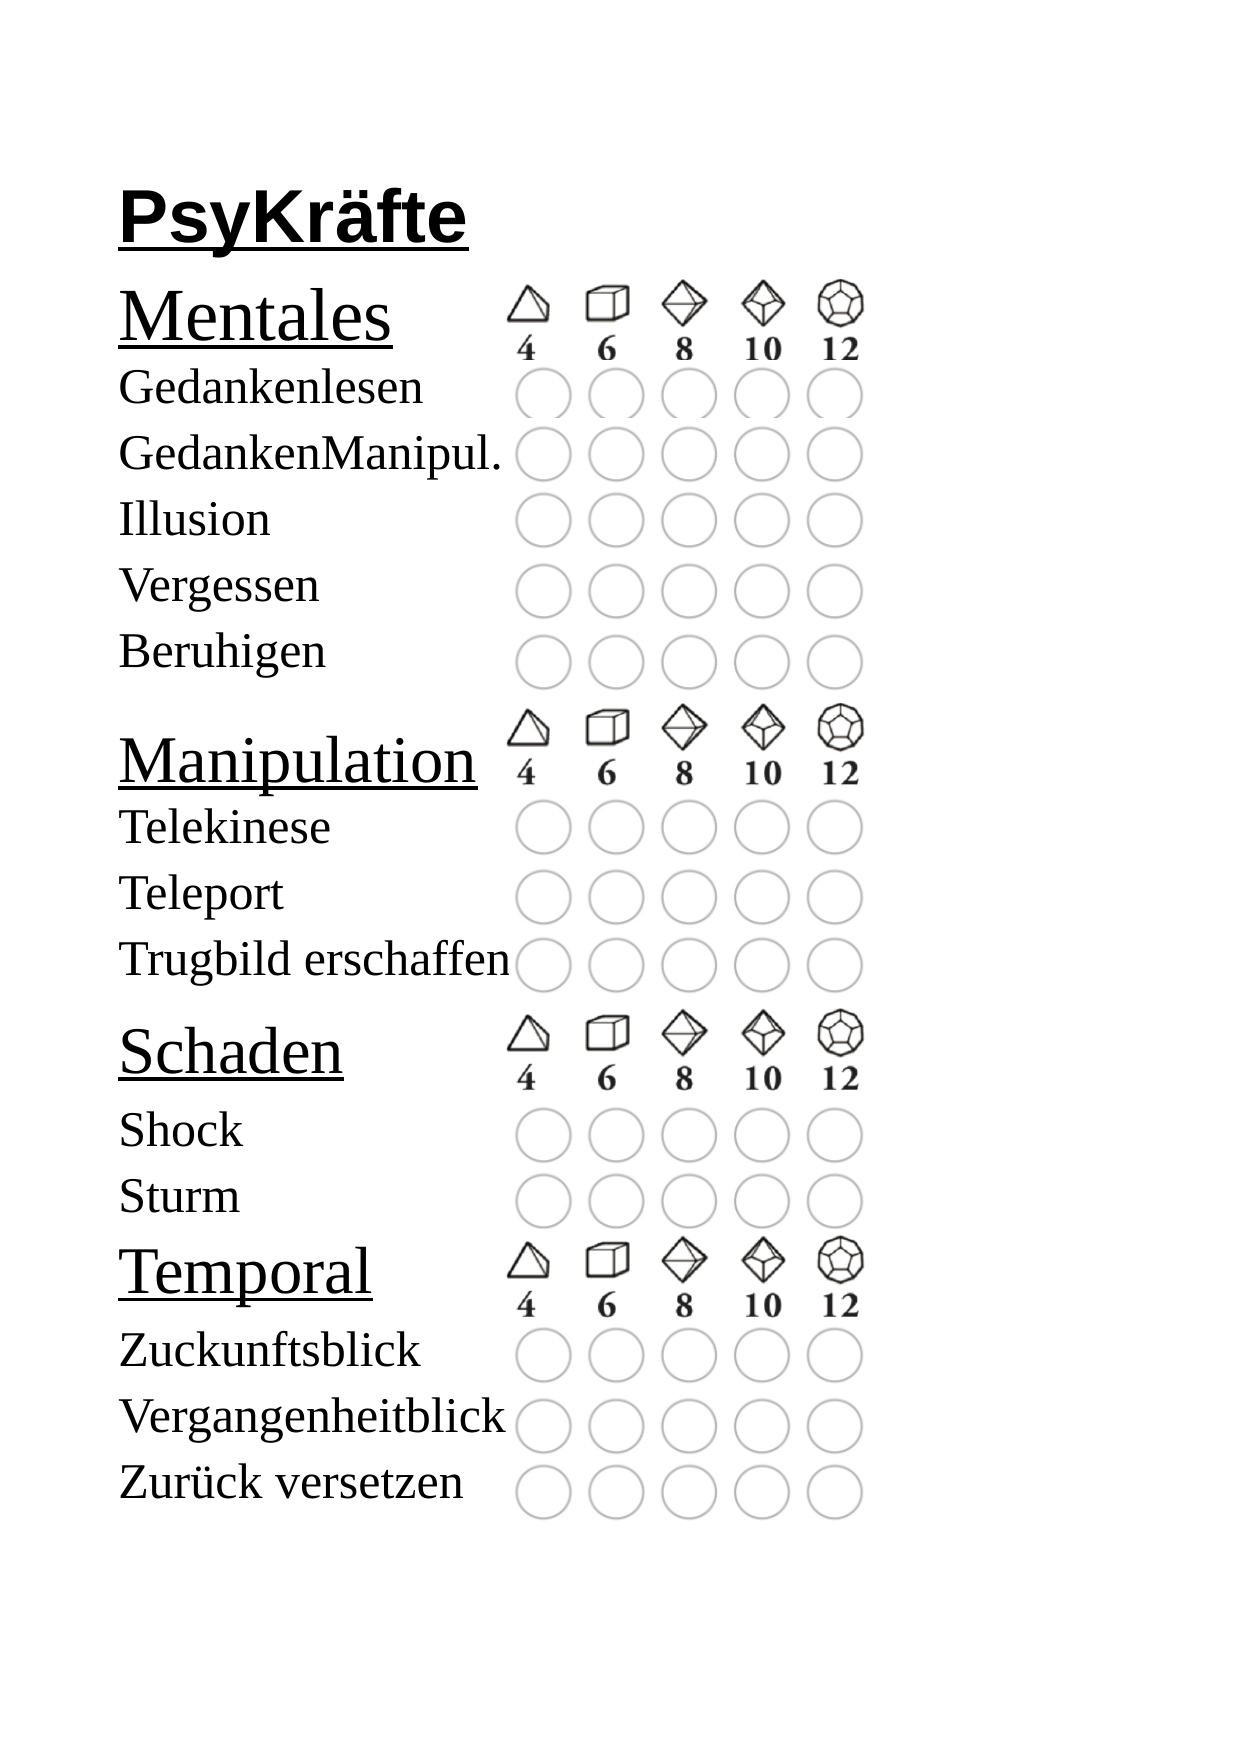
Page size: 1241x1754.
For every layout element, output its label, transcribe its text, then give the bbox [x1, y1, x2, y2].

text Temporal [118, 1231, 494, 1308]
text Beruhigen [118, 621, 508, 678]
text Manipulation [118, 720, 508, 797]
text Schaden [118, 1011, 494, 1088]
picture [494, 1002, 875, 1528]
text [875, 555, 1122, 612]
text GedankenManipul. [118, 423, 508, 480]
text [875, 423, 1122, 480]
text [875, 797, 1122, 854]
text Teleport [118, 863, 508, 920]
text Zurück versetzen [118, 1452, 508, 1509]
text Vergangenheitblick [118, 1386, 508, 1443]
subtitle PsyKräfte [118, 172, 1122, 258]
text Mentales [118, 271, 1122, 357]
text Zuckunftsblick [118, 1319, 508, 1377]
text [875, 863, 1122, 920]
text [875, 489, 1122, 546]
text Trugbild erschaffen [875, 929, 1122, 986]
text [875, 357, 1122, 414]
text [875, 720, 1122, 797]
text [875, 1231, 1122, 1308]
text [875, 1165, 1122, 1223]
text [875, 621, 1122, 678]
text [875, 1452, 1122, 1509]
text Shock [118, 1099, 508, 1157]
text Vergessen [118, 555, 508, 612]
text [875, 1099, 1122, 1157]
text [875, 1011, 1122, 1088]
text Sturm [118, 1165, 508, 1223]
text [875, 1386, 1122, 1443]
text [875, 1319, 1122, 1377]
text Trugbild erschaffen [118, 929, 508, 986]
text Gedankenlesen [118, 357, 508, 414]
picture [494, 272, 875, 1001]
text Telekinese [118, 797, 508, 854]
text Illusion [118, 489, 508, 546]
